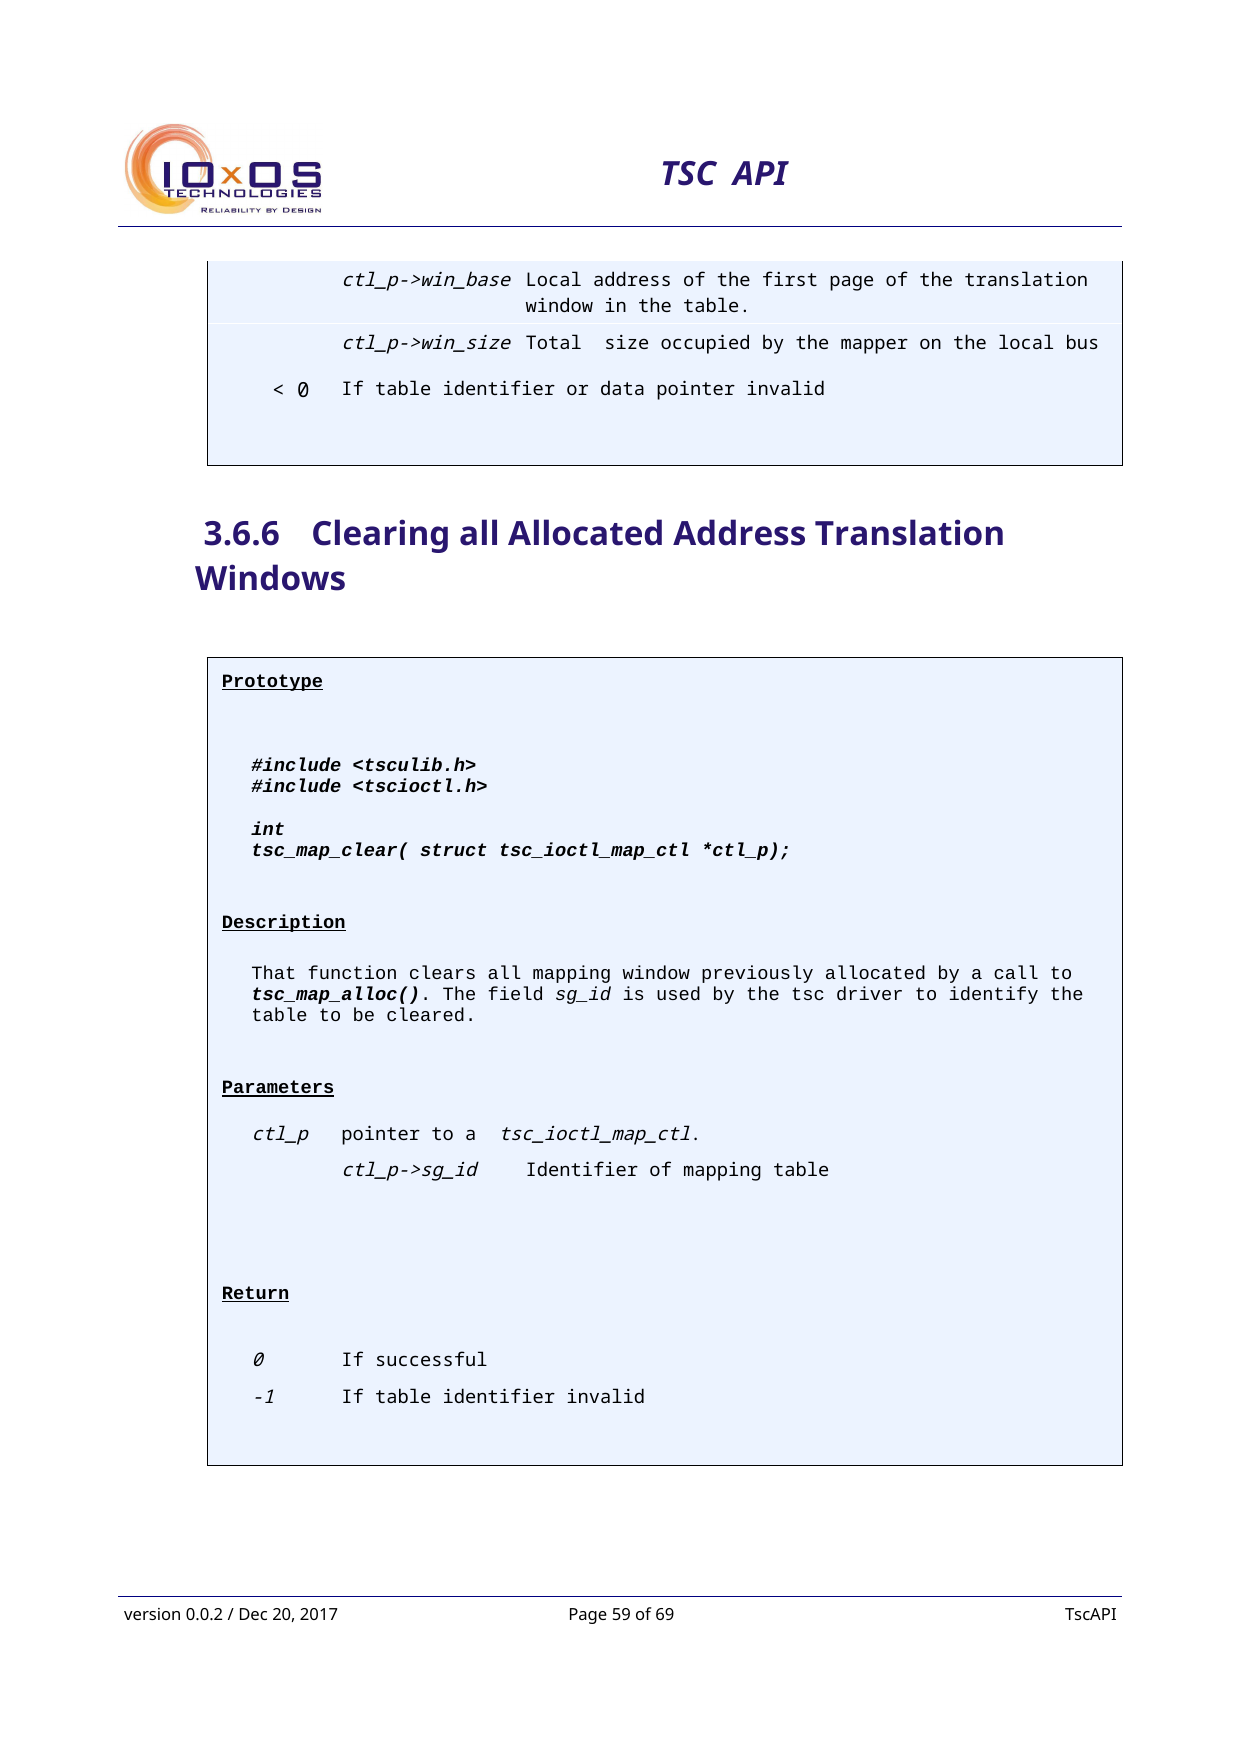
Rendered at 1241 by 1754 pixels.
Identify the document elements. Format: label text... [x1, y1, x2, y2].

text tsc_map_clear( struct tsc_ioctl_map_ctl *ctl_p); [208, 841, 1122, 862]
subtitle Description [208, 898, 1122, 949]
table_cell ctl_p->win_base [335, 261, 520, 323]
table_header 0 [246, 1341, 335, 1378]
table_cell ctl_p->win_size [335, 324, 520, 369]
subtitle Return [208, 1269, 1122, 1305]
table_cell [208, 261, 246, 323]
table_header If successful [335, 1341, 1122, 1378]
table_header ctl_p [246, 1114, 335, 1151]
table_cell Total size occupied by the mapper on the local bus [520, 324, 1122, 369]
subtitle Parameters [208, 1063, 1122, 1114]
text That function clears all mapping window previously allocated by a call to tsc_map_alloc(). The field sg_id is used by the tsc driver to identify the table to be cleared. [208, 949, 1122, 1027]
table_cell [246, 261, 335, 323]
table_cell If table identifier or data pointer invalid [335, 369, 1122, 414]
table_cell [208, 1378, 246, 1415]
text #include <tsculib.h> [208, 741, 1122, 777]
text #include <tscioctl.h> [208, 777, 1122, 798]
table_cell If table identifier invalid [335, 1378, 1122, 1415]
table_cell < 0 [246, 369, 335, 414]
table_cell -1 [246, 1378, 335, 1415]
table_cell [246, 324, 335, 369]
picture [123, 123, 323, 217]
table_cell Identifier of mapping table [520, 1151, 1122, 1197]
table_header [208, 1114, 246, 1151]
table_cell [208, 1151, 246, 1197]
table_cell [246, 1151, 335, 1197]
text int [208, 819, 1122, 841]
table_cell [208, 369, 246, 414]
table_header [208, 1341, 246, 1378]
text Prototype [208, 658, 1122, 690]
table_header pointer to a tsc_ioctl_map_ctl. [335, 1114, 1122, 1151]
subtitle Clearing all Allocated Address Translation Windows [195, 510, 1122, 601]
table_cell Local address of the first page of the translation window in the table. [520, 261, 1122, 323]
table_cell ctl_p->sg_id [335, 1151, 520, 1197]
table_cell [208, 324, 246, 369]
